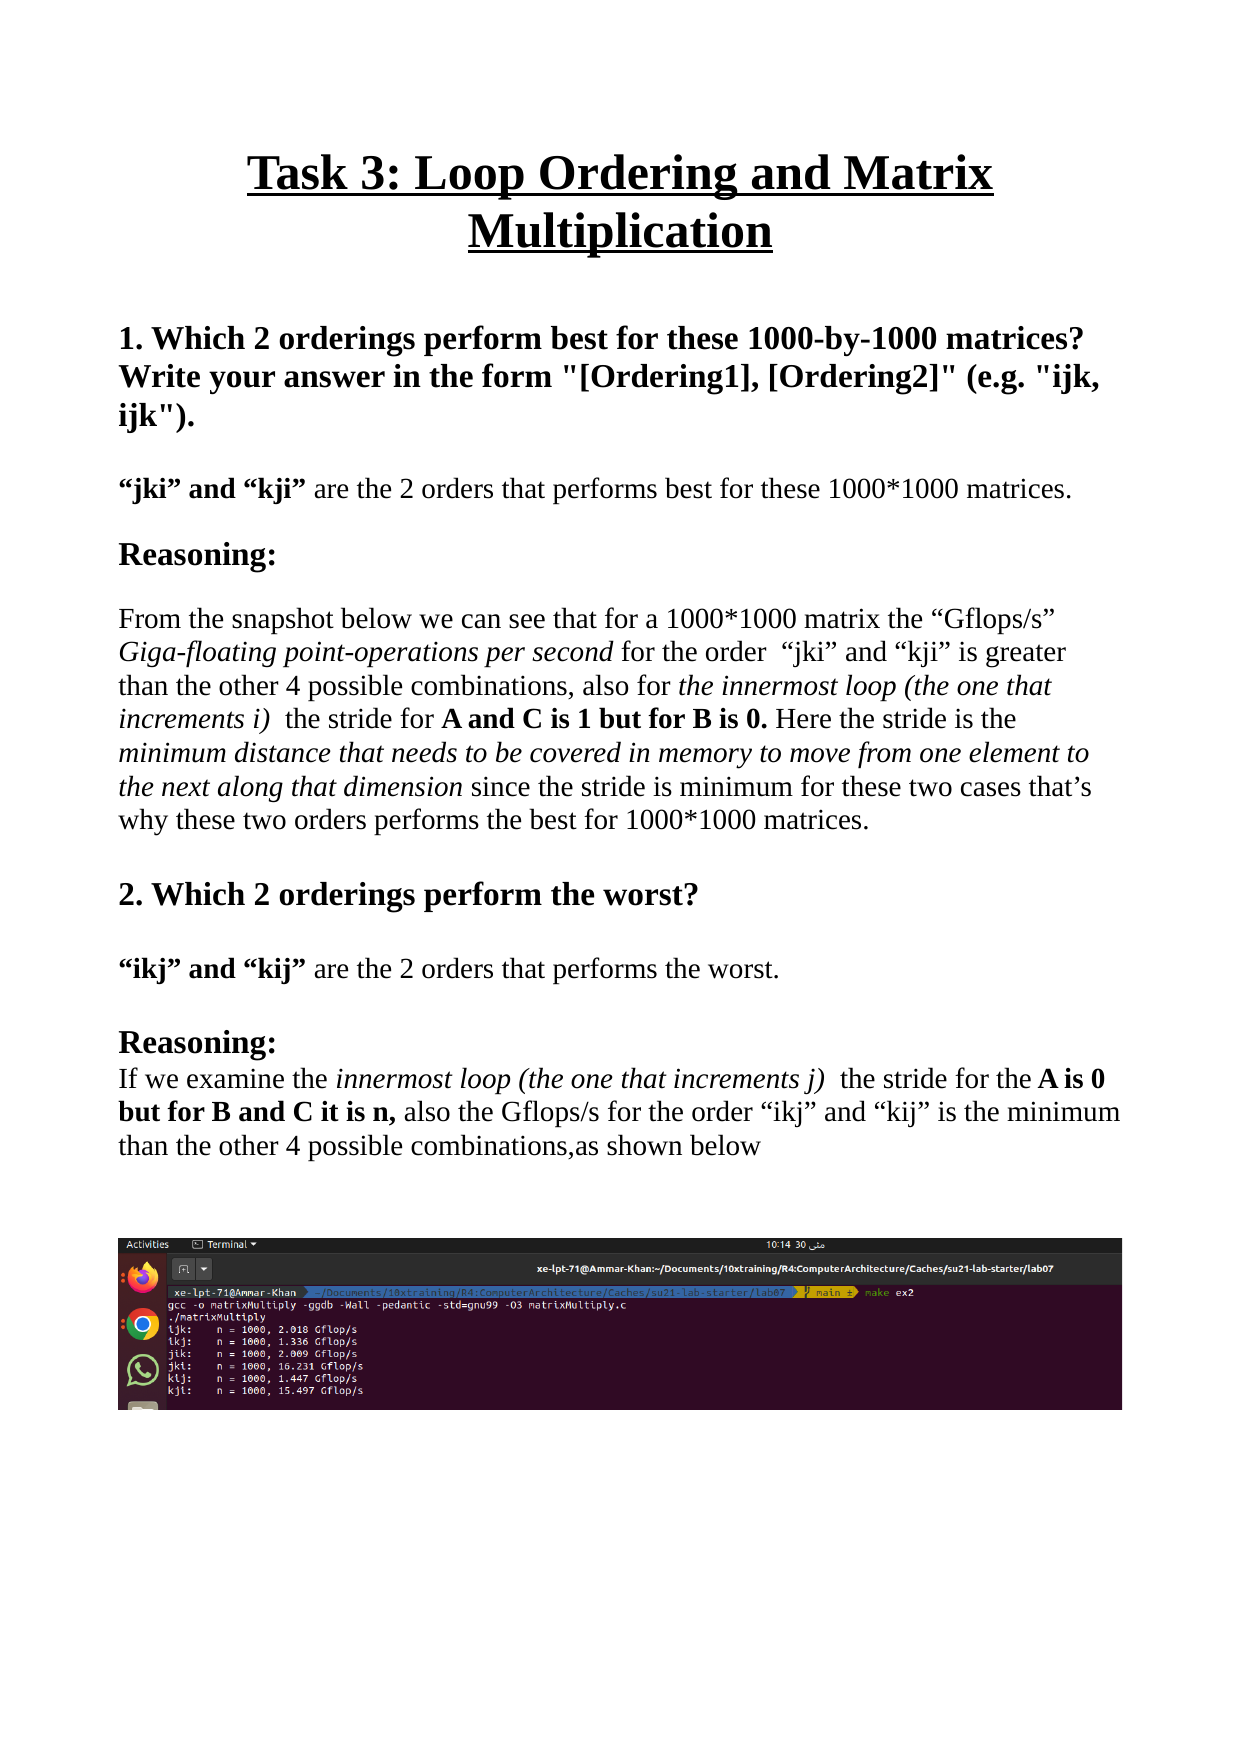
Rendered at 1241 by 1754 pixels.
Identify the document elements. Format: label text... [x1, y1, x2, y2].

text Reasoning: [118, 534, 1122, 572]
subtitle Task 3: Loop Ordering and Matrix Multiplication [118, 143, 1122, 258]
text 1. Which 2 orderings perform best for these 1000-by-1000 matrices? Write your answer in the form "[Ordering1], [Ordering2]" (e.g. "ijk, ijk"). [118, 318, 1122, 433]
picture [118, 1238, 1123, 1410]
text “jki” and “kji” are the 2 orders that performs best for these 1000*1000 matrices. [118, 472, 1122, 505]
text From the snapshot below we can see that for a 1000*1000 matrix the “Gflops/s” Giga-floating point-operations per second for the order “jki” and “kji” is greater than the other 4 possible combinations, also for the innermost loop (the one that increments i) the stride for A and C is 1 but for B is 0. Here the stride is the minimum distance that needs to be covered in memory to move from one element to the next along that dimension since the stride is minimum for these two cases that’s why these two orders performs the best for 1000*1000 matrices. [118, 601, 1122, 836]
text Reasoning: [118, 1023, 1122, 1061]
text If we examine the innermost loop (the one that increments j) the stride for the A is 0 but for B and C it is n, also the Gflops/s for the order “ikj” and “kij” is the minimum than the other 4 possible combinations,as shown below [118, 1061, 1122, 1162]
text 2. Which 2 orderings perform the worst? [118, 874, 1122, 912]
text “ikj” and “kij” are the 2 orders that performs the worst. [118, 951, 1122, 984]
